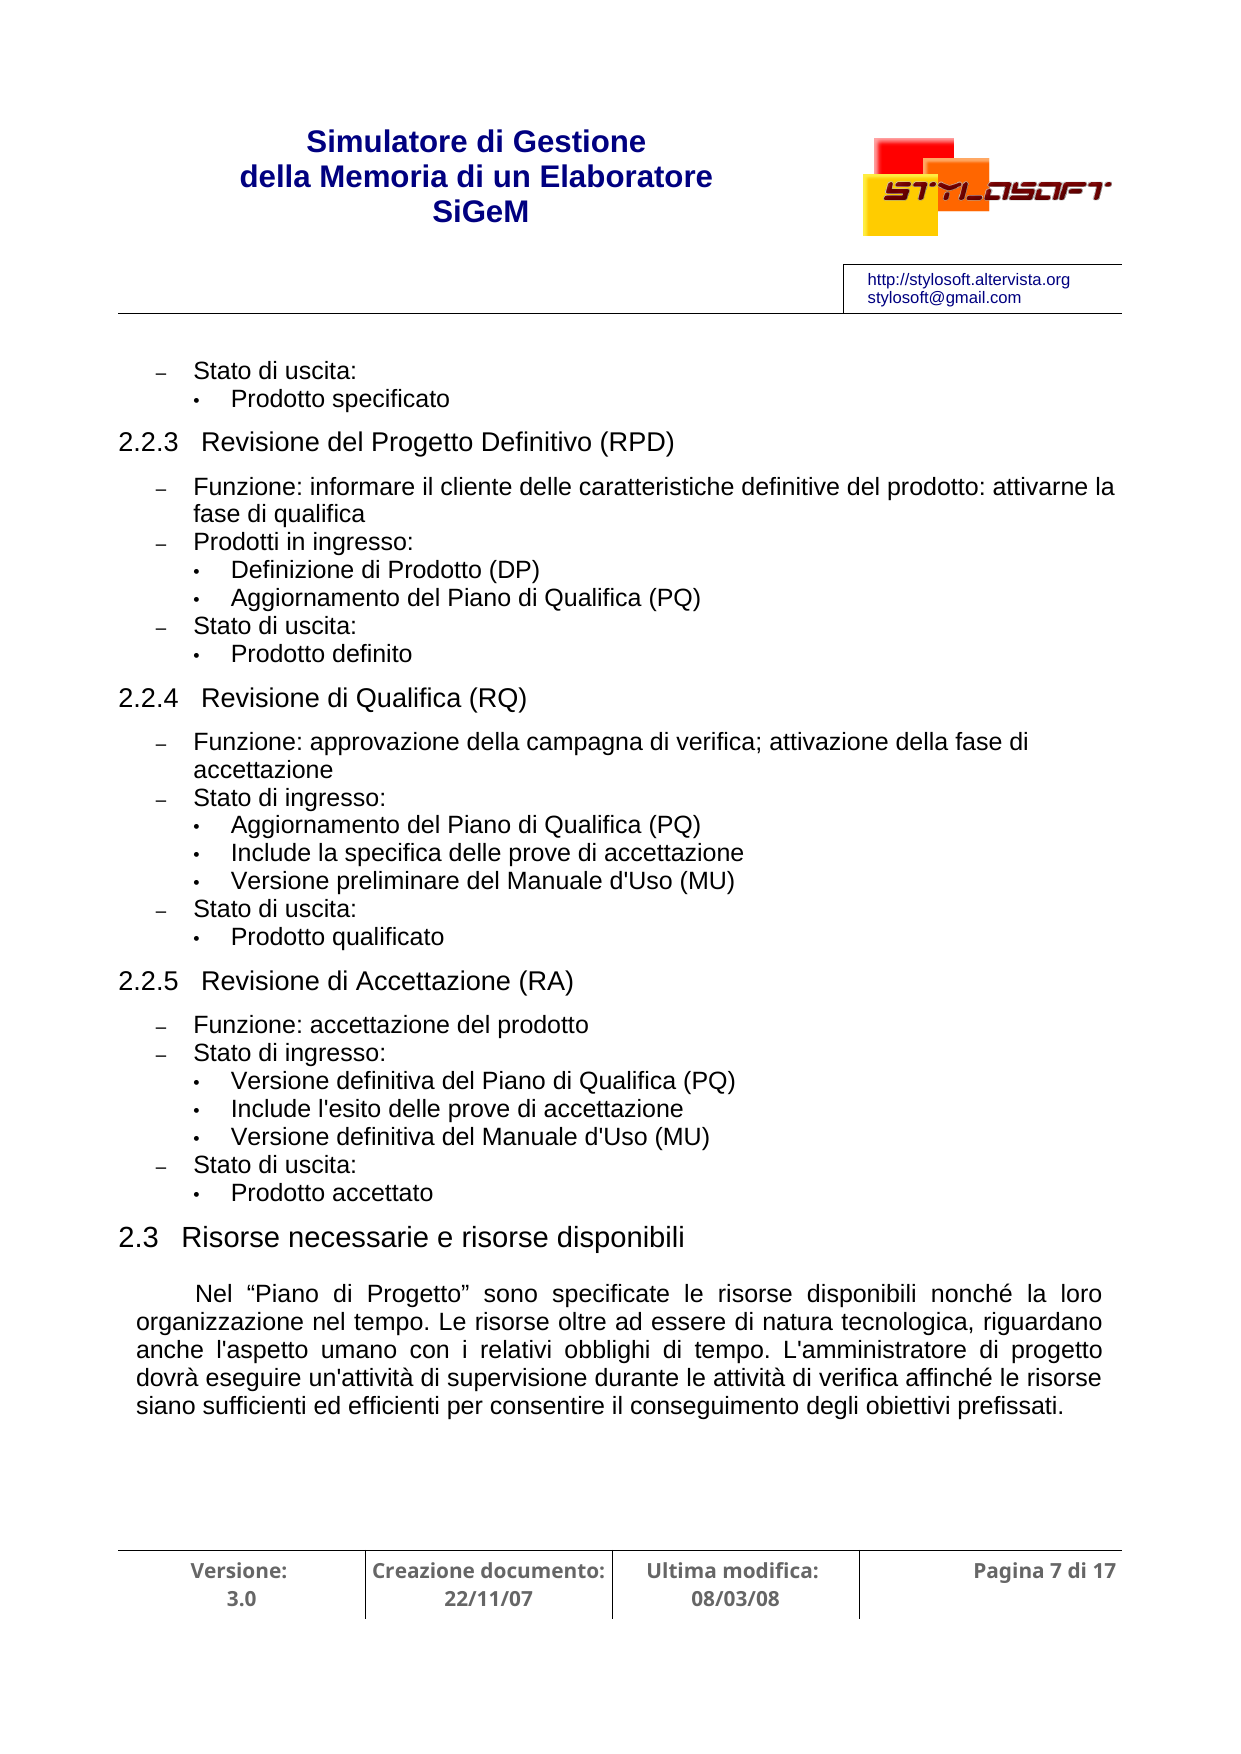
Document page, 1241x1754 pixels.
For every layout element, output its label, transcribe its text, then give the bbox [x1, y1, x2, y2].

subtitle Revisione del Progetto Definitivo (RPD) [118, 427, 1122, 457]
list Include l'esito delle prove di accettazione [193, 1094, 1122, 1122]
list Prodotti in ingresso: [156, 528, 1122, 556]
subtitle Risorse necessarie e risorse disponibili [118, 1221, 1122, 1254]
list Versione preliminare del Manuale d'Uso (MU) [193, 867, 1122, 895]
list Funzione: approvazione della campagna di verifica; attivazione della fase di accettazione [156, 728, 1122, 783]
list Stato di ingresso: [156, 783, 1122, 811]
list Definizione di Prodotto (DP) [193, 556, 1122, 584]
picture [848, 123, 1117, 247]
list Prodotto definito [193, 640, 1122, 668]
text Nel “Piano di Progetto” sono specificate le risorse disponibili nonché la loro organizzazione nel tempo. Le risorse oltre ad essere di natura tecnologica, riguardano anche l'aspetto umano con i relativi obblighi di tempo. L'amministratore di progetto dovrà eseguire un'attività di supervisione durante le attività di verifica affinché le risorse siano sufficienti ed efficienti per consentire il conseguimento degli obiettivi prefissati. [136, 1280, 1104, 1420]
list Stato di uscita: [156, 1150, 1122, 1178]
list Versione definitiva del Manuale d'Uso (MU) [193, 1122, 1122, 1150]
subtitle Revisione di Accettazione (RA) [118, 966, 1122, 996]
list Stato di uscita: [156, 357, 1122, 384]
list Stato di uscita: [156, 895, 1122, 923]
list Aggiornamento del Piano di Qualifica (PQ) [193, 811, 1122, 839]
list Stato di uscita: [156, 612, 1122, 640]
list Versione definitiva del Piano di Qualifica (PQ) [193, 1067, 1122, 1094]
list Prodotto specificato [193, 384, 1122, 412]
list Funzione: accettazione del prodotto [156, 1011, 1122, 1039]
list Stato di ingresso: [156, 1039, 1122, 1067]
list Prodotto qualificato [193, 923, 1122, 951]
list Funzione: informare il cliente delle caratteristiche definitive del prodotto: attivarne la fase di qualifica [156, 472, 1122, 528]
list Prodotto accettato [193, 1178, 1122, 1206]
list Include la specifica delle prove di accettazione [193, 839, 1122, 867]
list Aggiornamento del Piano di Qualifica (PQ) [193, 584, 1122, 612]
subtitle Revisione di Qualifica (RQ) [118, 682, 1122, 713]
